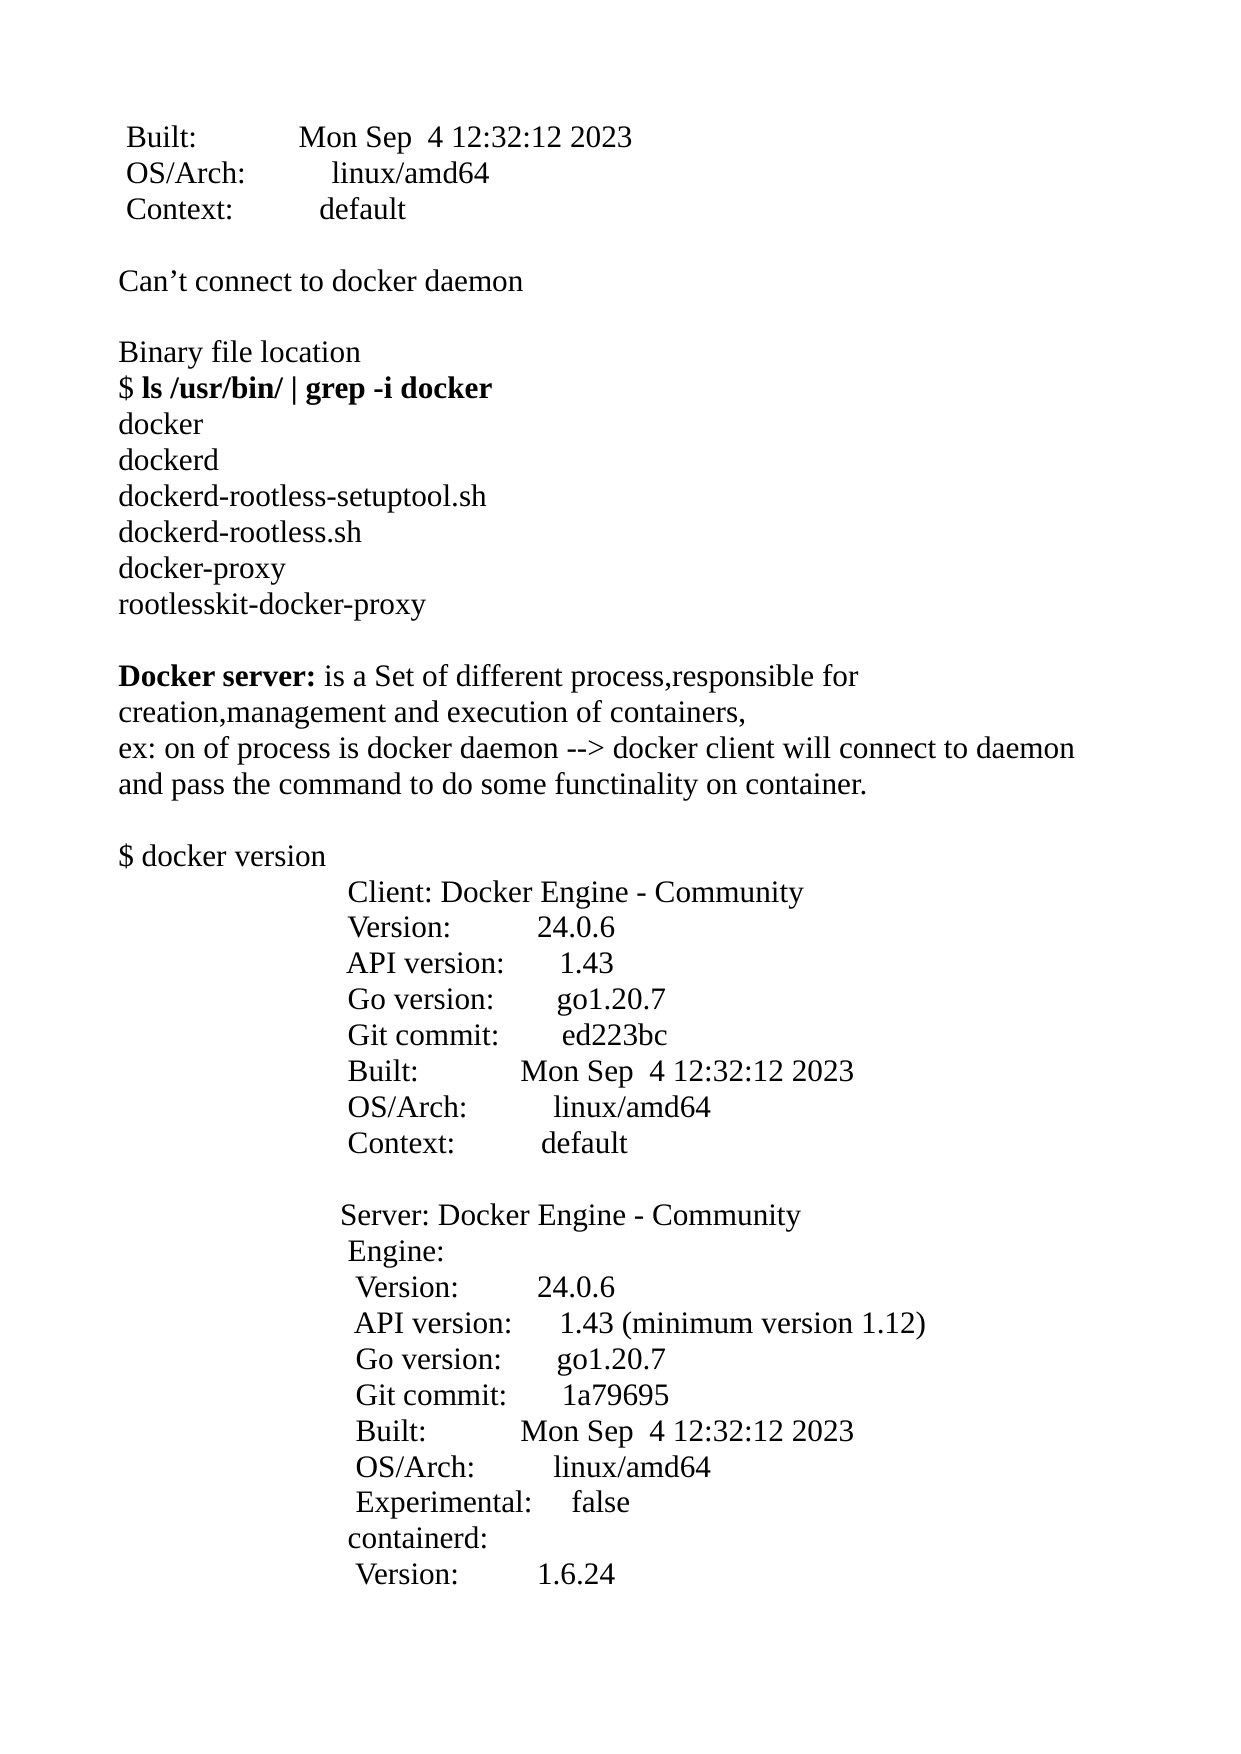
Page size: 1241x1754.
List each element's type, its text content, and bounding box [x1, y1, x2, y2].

text docker [118, 406, 1122, 442]
text OS/Arch: linux/amd64 [340, 1448, 1122, 1484]
text dockerd-rootless.sh [118, 513, 1122, 549]
text Engine: [340, 1232, 1122, 1268]
text Context: default [118, 190, 1122, 226]
text Can’t connect to docker daemon [118, 262, 1122, 298]
text Version: 24.0.6 [340, 1268, 1122, 1304]
text Client: Docker Engine - Community [340, 873, 1122, 909]
text dockerd [118, 442, 1122, 477]
text Experimental: false [340, 1484, 1122, 1520]
text ex: on of process is docker daemon --> docker client will connect to daemon and pass the command to do some functinality on container. [118, 729, 1122, 801]
text Built: Mon Sep 4 12:32:12 2023 [118, 118, 1122, 154]
text Binary file location [118, 334, 1122, 370]
text Git commit: 1a79695 [340, 1376, 1122, 1412]
text dockerd-rootless-setuptool.sh [118, 477, 1122, 513]
text OS/Arch: linux/amd64 [118, 154, 1122, 190]
text Version: 1.6.24 [340, 1556, 1122, 1592]
text Go version: go1.20.7 [340, 981, 1122, 1017]
text Docker server: is a Set of different process,responsible for creation,management and execution of containers, [118, 657, 1122, 729]
text Go version: go1.20.7 [340, 1340, 1122, 1376]
text $ docker version [118, 837, 1122, 873]
text API version: 1.43 (minimum version 1.12) [340, 1304, 1122, 1340]
text docker-proxy [118, 549, 1122, 585]
text Built: Mon Sep 4 12:32:12 2023 [340, 1412, 1122, 1448]
text Version: 24.0.6 [340, 909, 1122, 945]
text containerd: [340, 1520, 1122, 1556]
text rootlesskit-docker-proxy [118, 585, 1122, 621]
text OS/Arch: linux/amd64 [340, 1088, 1122, 1124]
text Server: Docker Engine - Community [340, 1196, 1122, 1232]
text Built: Mon Sep 4 12:32:12 2023 [340, 1052, 1122, 1088]
text $ ls /usr/bin/ | grep -i docker [118, 370, 1122, 406]
text API version: 1.43 [340, 945, 1122, 981]
text Context: default [340, 1124, 1122, 1160]
text Git commit: ed223bc [340, 1017, 1122, 1052]
